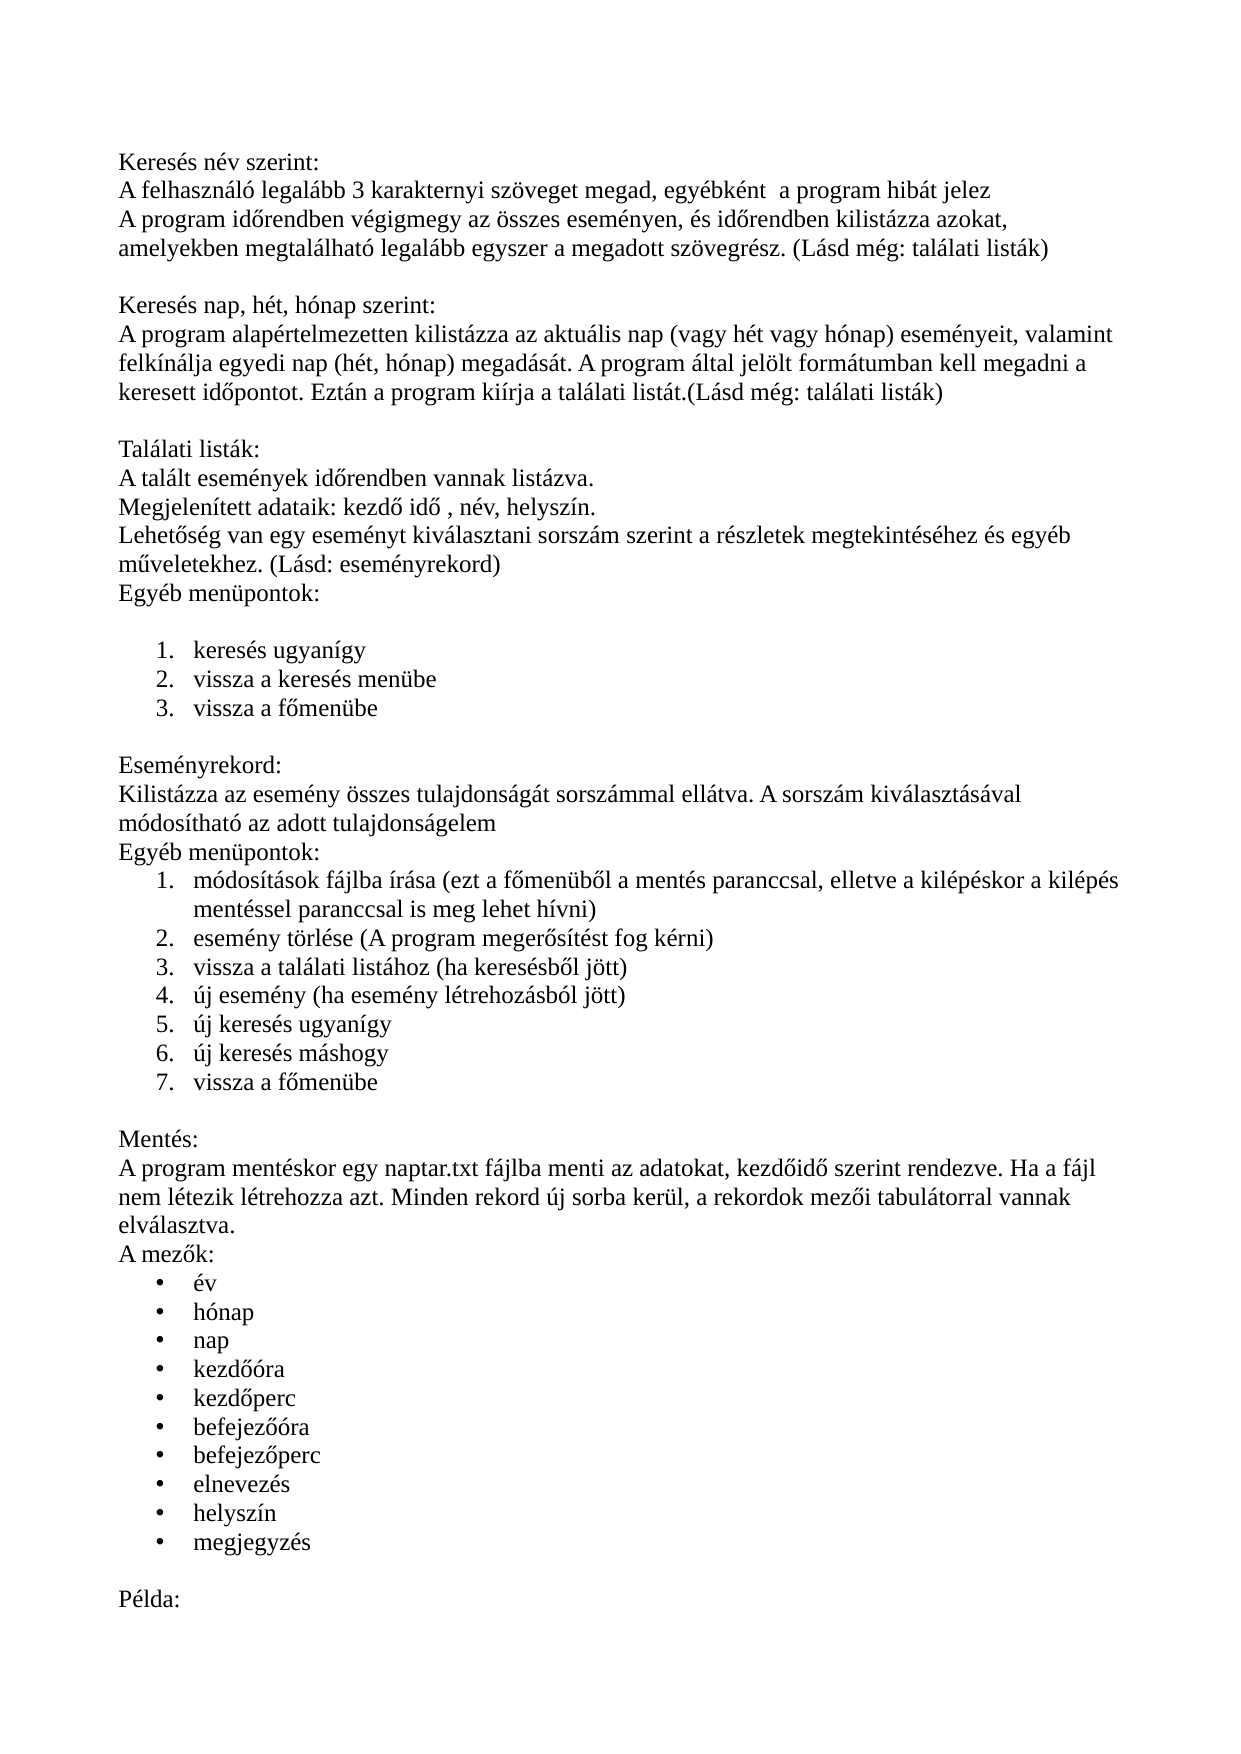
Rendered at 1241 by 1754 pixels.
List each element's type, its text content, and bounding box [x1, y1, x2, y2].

text Keresés nap, hét, hónap szerint: [118, 291, 1122, 319]
text Keresés név szerint: [118, 147, 1122, 176]
text A program alapértelmezetten kilistázza az aktuális nap (vagy hét vagy hónap) eseményeit, valamint felkínálja egyedi nap (hét, hónap) megadását. A program által jelölt formátumban kell megadni a keresett időpontot. Eztán a program kiírja a találati listát.(Lásd még: találati listák) [118, 319, 1122, 406]
list elnevezés [156, 1469, 1122, 1498]
text A talált események időrendben vannak listázva. [118, 463, 1122, 492]
text Megjelenített adataik: kezdő idő , név, helyszín. [118, 492, 1122, 521]
list befejezőperc [156, 1441, 1122, 1469]
text Eseményrekord: [118, 751, 1122, 779]
text Egyéb menüpontok: [118, 837, 1122, 866]
text Találati listák: [118, 434, 1122, 463]
list év [156, 1268, 1122, 1297]
list új esemény (ha esemény létrehozásból jött) [156, 981, 1122, 1009]
text Mentés: [118, 1124, 1122, 1153]
text A felhasználó legalább 3 karakternyi szöveget megad, egyébként a program hibát jelez [118, 176, 1122, 204]
text A program mentéskor egy naptar.txt fájlba menti az adatokat, kezdőidő szerint rendezve. Ha a fájl nem létezik létrehozza azt. Minden rekord új sorba kerül, a rekordok mezői tabulátorral vannak elválasztva. [118, 1153, 1122, 1239]
list vissza a főmenübe [156, 693, 1122, 722]
text Egyéb menüpontok: [118, 578, 1122, 607]
list megjegyzés [156, 1527, 1122, 1556]
text A mezők: [118, 1239, 1122, 1268]
list vissza a keresés menübe [156, 664, 1122, 693]
list vissza a találati listához (ha keresésből jött) [156, 952, 1122, 981]
list hónap [156, 1297, 1122, 1326]
list nap [156, 1326, 1122, 1354]
list vissza a főmenübe [156, 1067, 1122, 1096]
list helyszín [156, 1498, 1122, 1527]
list kezdőperc [156, 1383, 1122, 1412]
list befejezőóra [156, 1412, 1122, 1441]
list módosítások fájlba írása (ezt a főmenüből a mentés paranccsal, elletve a kilépéskor a kilépés mentéssel paranccsal is meg lehet hívni) [156, 866, 1122, 923]
list esemény törlése (A program megerősítést fog kérni) [156, 923, 1122, 952]
text Példa: [118, 1584, 1122, 1613]
text A program időrendben végigmegy az összes eseményen, és időrendben kilistázza azokat, amelyekben megtalálható legalább egyszer a megadott szövegrész. (Lásd még: találati listák) [118, 204, 1122, 262]
list keresés ugyanígy [156, 636, 1122, 664]
list új keresés máshogy [156, 1038, 1122, 1067]
text Lehetőség van egy eseményt kiválasztani sorszám szerint a részletek megtekintéséhez és egyéb műveletekhez. (Lásd: eseményrekord) [118, 521, 1122, 578]
list kezdőóra [156, 1354, 1122, 1383]
text Kilistázza az esemény összes tulajdonságát sorszámmal ellátva. A sorszám kiválasztásával módosítható az adott tulajdonságelem [118, 779, 1122, 837]
list új keresés ugyanígy [156, 1009, 1122, 1038]
